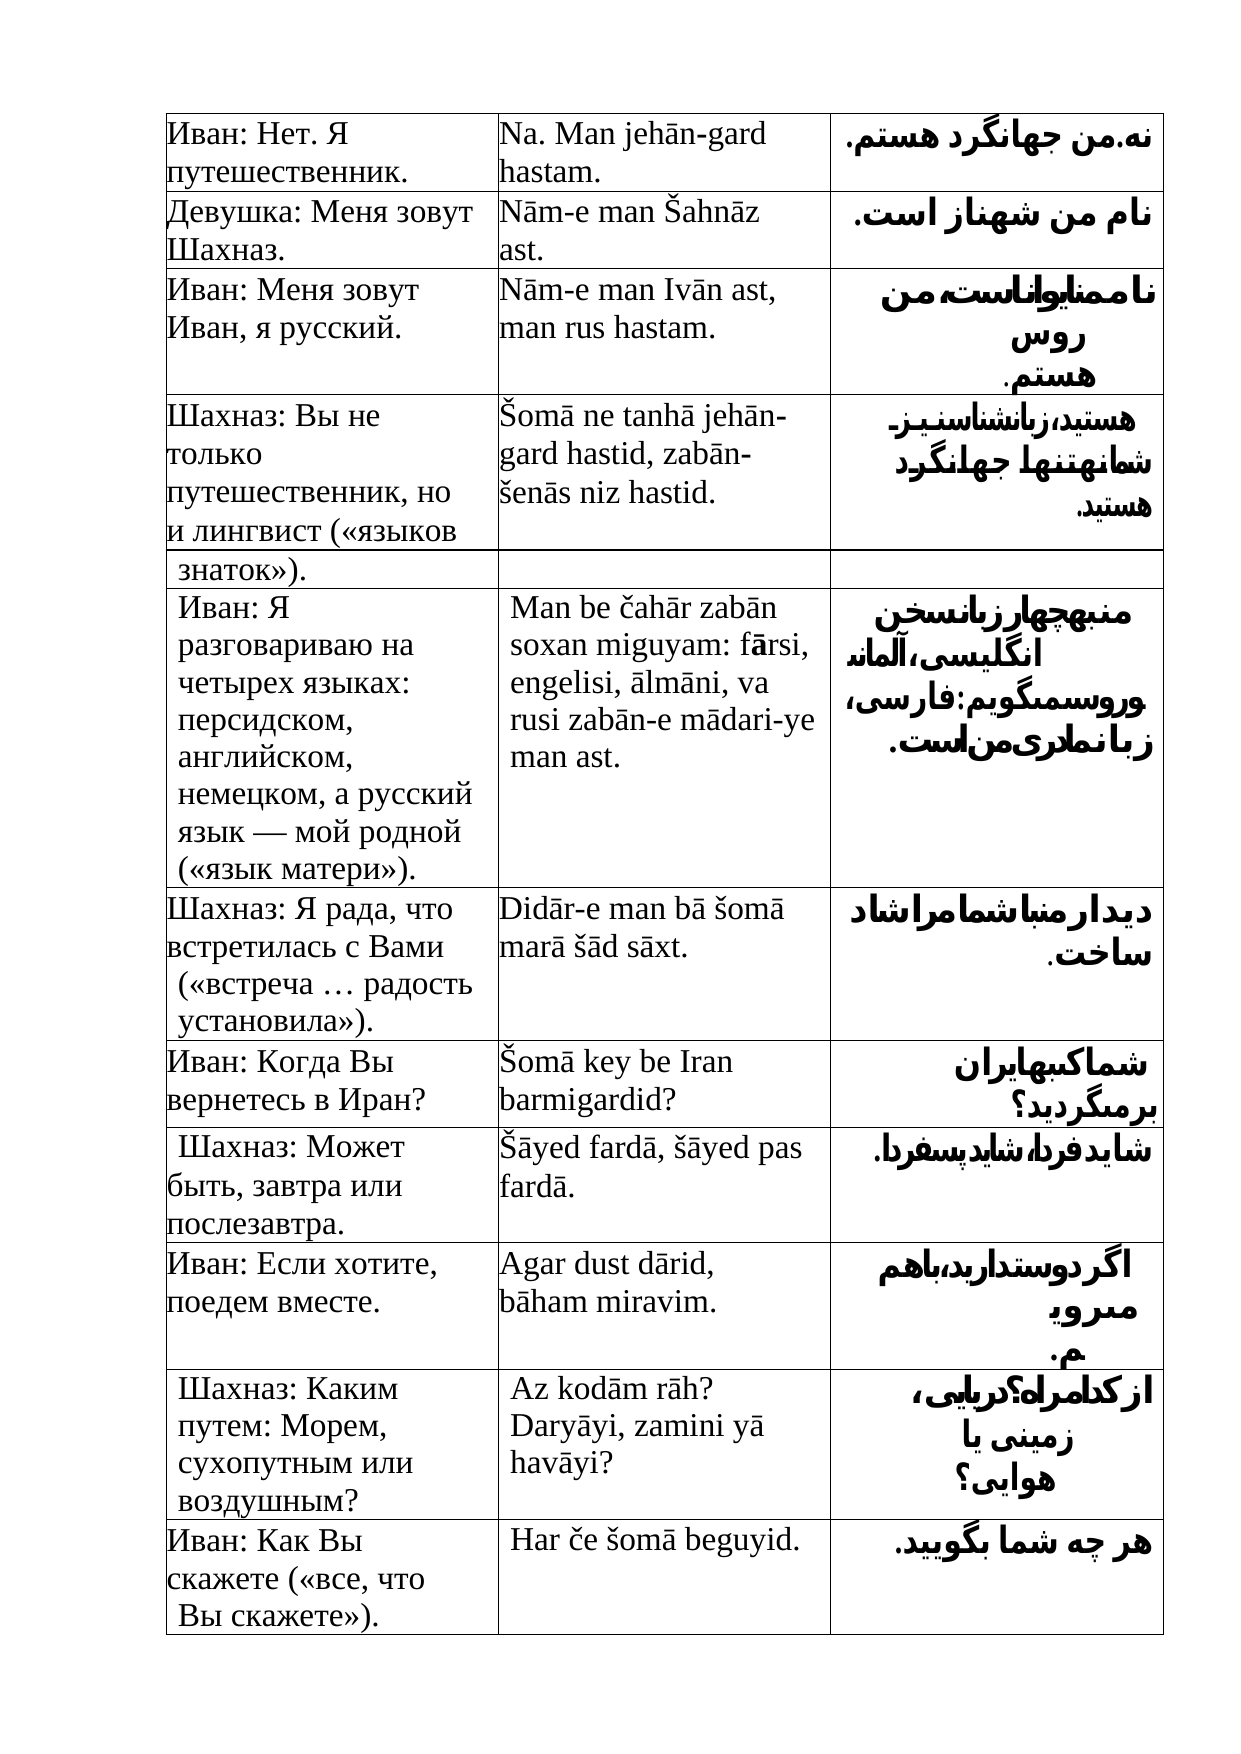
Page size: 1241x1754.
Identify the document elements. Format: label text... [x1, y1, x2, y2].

table_cell [499, 850, 830, 887]
table_cell Man be čahār zabān [499, 589, 830, 627]
table_cell Иван: Как Вы скажете («все, что Вы скажете»). [167, 1520, 498, 1634]
table_cell Иван: Я [167, 589, 498, 627]
table_header знаток»). [167, 551, 498, 588]
table_cell [499, 813, 830, 850]
table_cell شماكىبهايران برمىگرديد؟ [831, 1041, 1163, 1127]
table_cell язык — мой родной [167, 813, 498, 850]
table_cell Šāyed fardā, šāyed pas fardā. [499, 1128, 830, 1242]
table_cell Иван: Меня зовут Иван, я русский. [167, 269, 498, 394]
table_cell Шахназ: Может быть, завтра или послезавтра. [167, 1128, 498, 1242]
table_cell персидском, [167, 701, 498, 738]
table_cell Иван: Если хотите, поедем вместе. [167, 1243, 498, 1369]
table_cell ھر چه شما بگوييد. [831, 1520, 1163, 1634]
table_cell شايدفردا،شايدپسفردا. [831, 1128, 1163, 1242]
table_cell установила»). [167, 1003, 498, 1040]
table_cell путем: Морем, [167, 1408, 498, 1445]
table_cell Didār-e man bā šomā marā šād sāxt. [499, 888, 830, 1003]
table_header [499, 551, 830, 588]
table_cell منبهچھارزبانسخن انگليسى،آلمانىوروسىمىگويم:فارسى، زبانمادرى من است. [831, 589, 1163, 887]
table_cell Девушка: Меня зовут Шахназ. [167, 192, 498, 268]
table_cell Шахназ: Вы не только путешественник, но и лингвист («языков [167, 395, 498, 549]
table_cell soxan miguyam: fārsi, [499, 627, 830, 664]
table_cell Na. Man jehān-gard hastam. [499, 114, 830, 191]
table_cell ناممنايواناست،من روس ھستم. [831, 269, 1163, 394]
table_cell [499, 776, 830, 813]
table_cell [499, 1003, 830, 1040]
table_cell английском, [167, 738, 498, 776]
table_cell rusi zabān-e mādari-ye [499, 701, 830, 738]
table_cell («язык матери»). [167, 850, 498, 887]
table_cell Шахназ: Каким [167, 1370, 498, 1407]
table_cell نه.من جھانگرد ھستم. [831, 114, 1163, 191]
table_cell сухопутным или [167, 1445, 498, 1482]
table_cell Nām-e man Šahnāz ast. [499, 192, 830, 268]
table_header [831, 551, 1163, 588]
table_cell разговариваю на [167, 627, 498, 664]
table_cell [831, 1003, 1163, 1040]
table_cell Az kodām rāh? [499, 1370, 830, 1407]
table_cell Šomā key be Iran barmigardid? [499, 1041, 830, 1127]
table_cell ديدارمنباشمامراشاد ساخت. [831, 888, 1163, 1003]
table_cell Иван: Когда Вы вернетесь в Иран? [167, 1041, 498, 1127]
table_cell اگردوستداريد،باھم مىرويم. [831, 1243, 1163, 1369]
table_cell четырех языках: [167, 664, 498, 701]
table_cell Šomā ne tanhā jehān-gard hastid, zabān-šenās niz hastid. [499, 395, 830, 549]
table_cell ھستيد،زبانشناسنيزشمانهتنھا جھانگرد ھستيد. [831, 395, 1163, 549]
table_cell ازكدامراه؟دريايى، زمينى يا ھوايى؟ [831, 1370, 1163, 1519]
table_cell man ast. [499, 738, 830, 776]
table_cell نام من شھناز است. [831, 192, 1163, 268]
table_cell Daryāyi, zamini yā [499, 1408, 830, 1445]
table_cell engelisi, ālmāni, va [499, 664, 830, 701]
table_cell Иван: Нет. Я путешественник. [167, 114, 498, 191]
table_cell воздушным? [167, 1482, 498, 1519]
table_cell [499, 1482, 830, 1519]
table_cell Nām-e man Ivān ast, man rus hastam. [499, 269, 830, 394]
table_cell немецком, а русский [167, 776, 498, 813]
table_cell Har če šomā beguyid. [499, 1520, 830, 1634]
table_cell Agar dust dārid, bāham miravim. [499, 1243, 830, 1369]
table_cell havāyi? [499, 1445, 830, 1482]
table_cell Шахназ: Я рада, что встретилась с Вами («встреча … радость [167, 888, 498, 1003]
